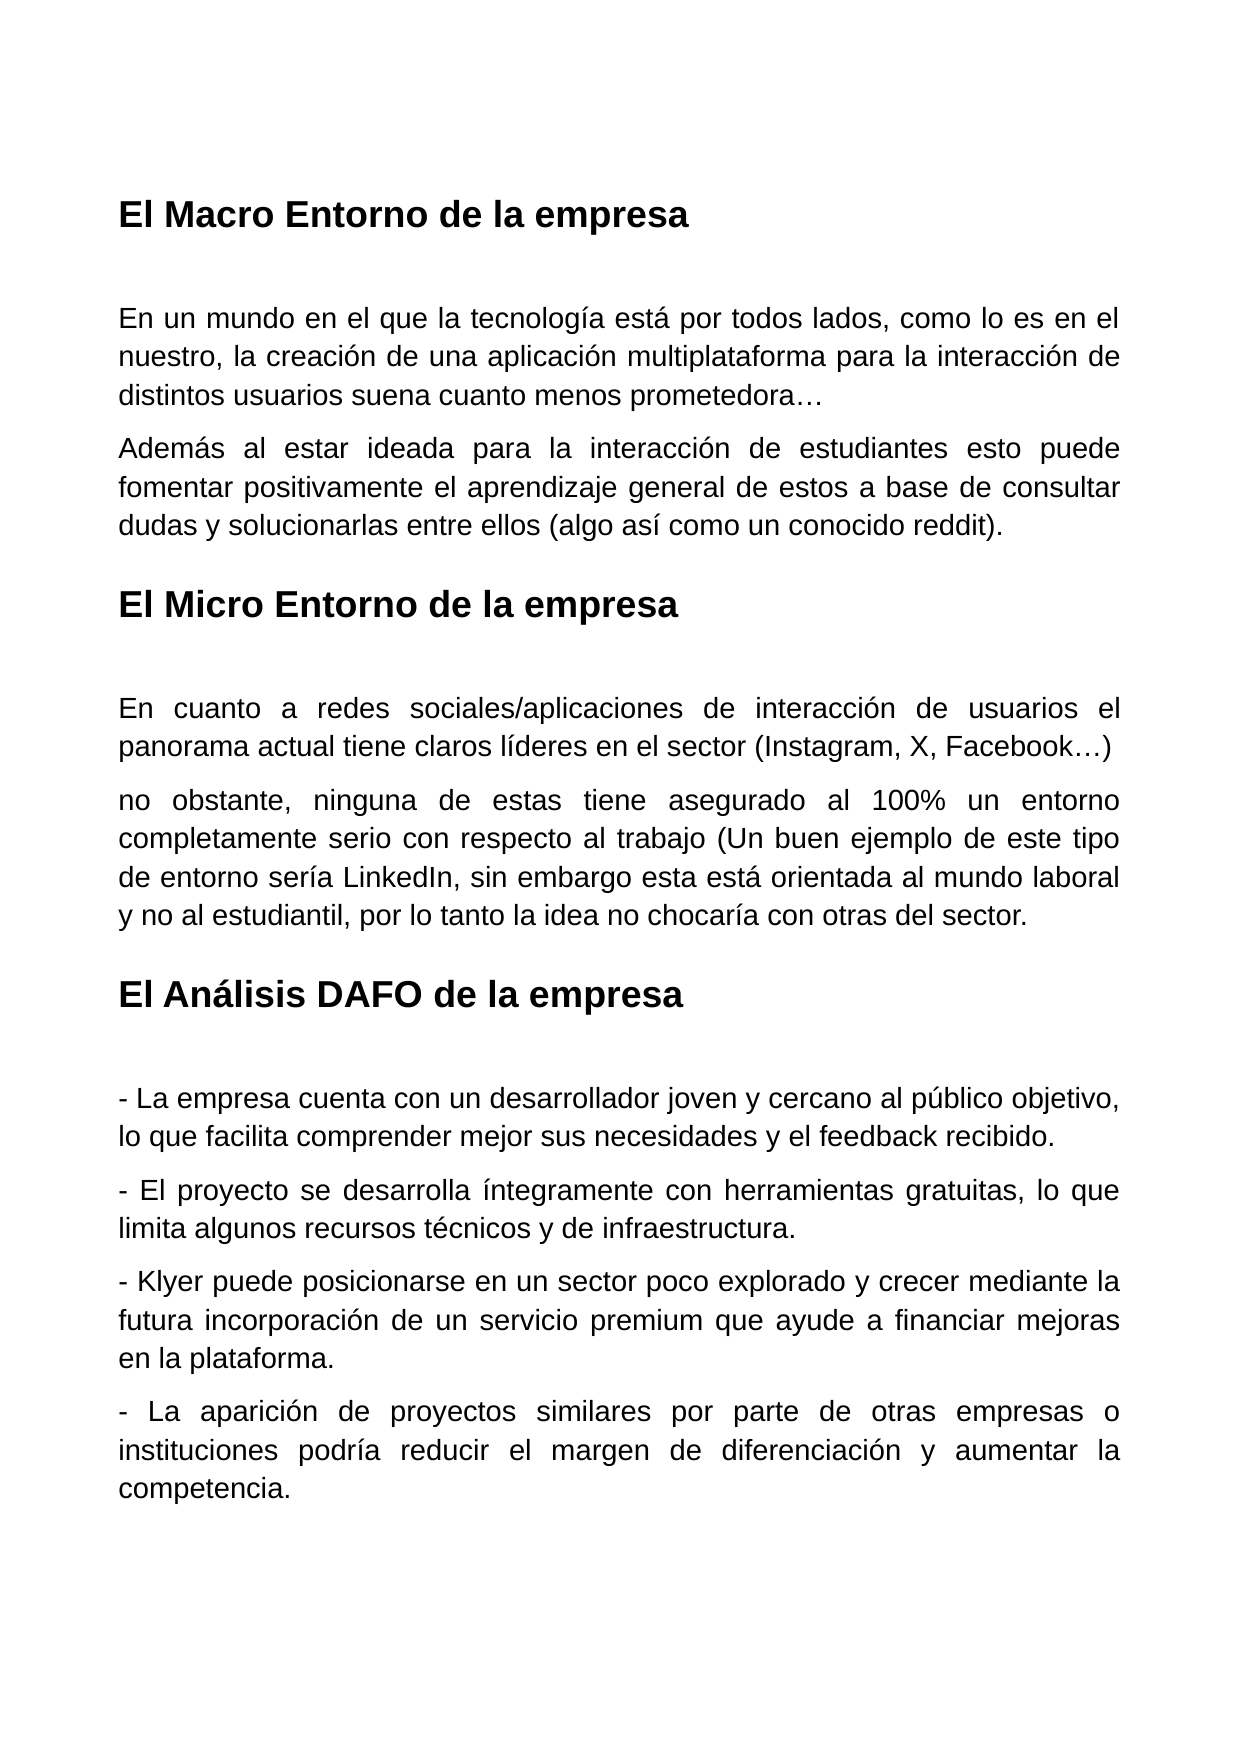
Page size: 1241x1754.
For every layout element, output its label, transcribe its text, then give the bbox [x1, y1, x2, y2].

text no obstante, ninguna de estas tiene asegurado al 100% un entorno completamente serio con respecto al trabajo (Un buen ejemplo de este tipo de entorno sería LinkedIn, sin embargo esta está orientada al mundo laboral y no al estudiantil, por lo tanto la idea no chocaría con otras del sector. [118, 782, 1122, 932]
subtitle El Micro Entorno de la empresa [118, 582, 1122, 625]
text - La empresa cuenta con un desarrollador joven y cercano al público objetivo, lo que facilita comprender mejor sus necesidades y el feedback recibido. [118, 1081, 1122, 1153]
text - La aparición de proyectos similares por parte de otras empresas o instituciones podría reducir el margen de diferenciación y aumentar la competencia. [118, 1394, 1122, 1505]
subtitle El Macro Entorno de la empresa [118, 192, 1122, 235]
text - El proyecto se desarrolla íntegramente con herramientas gratuitas, lo que limita algunos recursos técnicos y de infraestructura. [118, 1172, 1122, 1244]
text En cuanto a redes sociales/aplicaciones de interacción de usuarios el panorama actual tiene claros líderes en el sector (Instagram, X, Facebook…) [118, 691, 1122, 763]
text Además al estar ideada para la interacción de estudiantes esto puede fomentar positivamente el aprendizaje general de estos a base de consultar dudas y solucionarlas entre ellos (algo así como un conocido reddit). [118, 431, 1122, 542]
text En un mundo en el que la tecnología está por todos lados, como lo es en el nuestro, la creación de una aplicación multiplataforma para la interacción de distintos usuarios suena cuanto menos prometedora… [118, 301, 1122, 411]
text - Klyer puede posicionarse en un sector poco explorado y crecer mediante la futura incorporación de un servicio premium que ayude a financiar mejoras en la plataforma. [118, 1264, 1122, 1375]
subtitle El Análisis DAFO de la empresa [118, 972, 1122, 1015]
